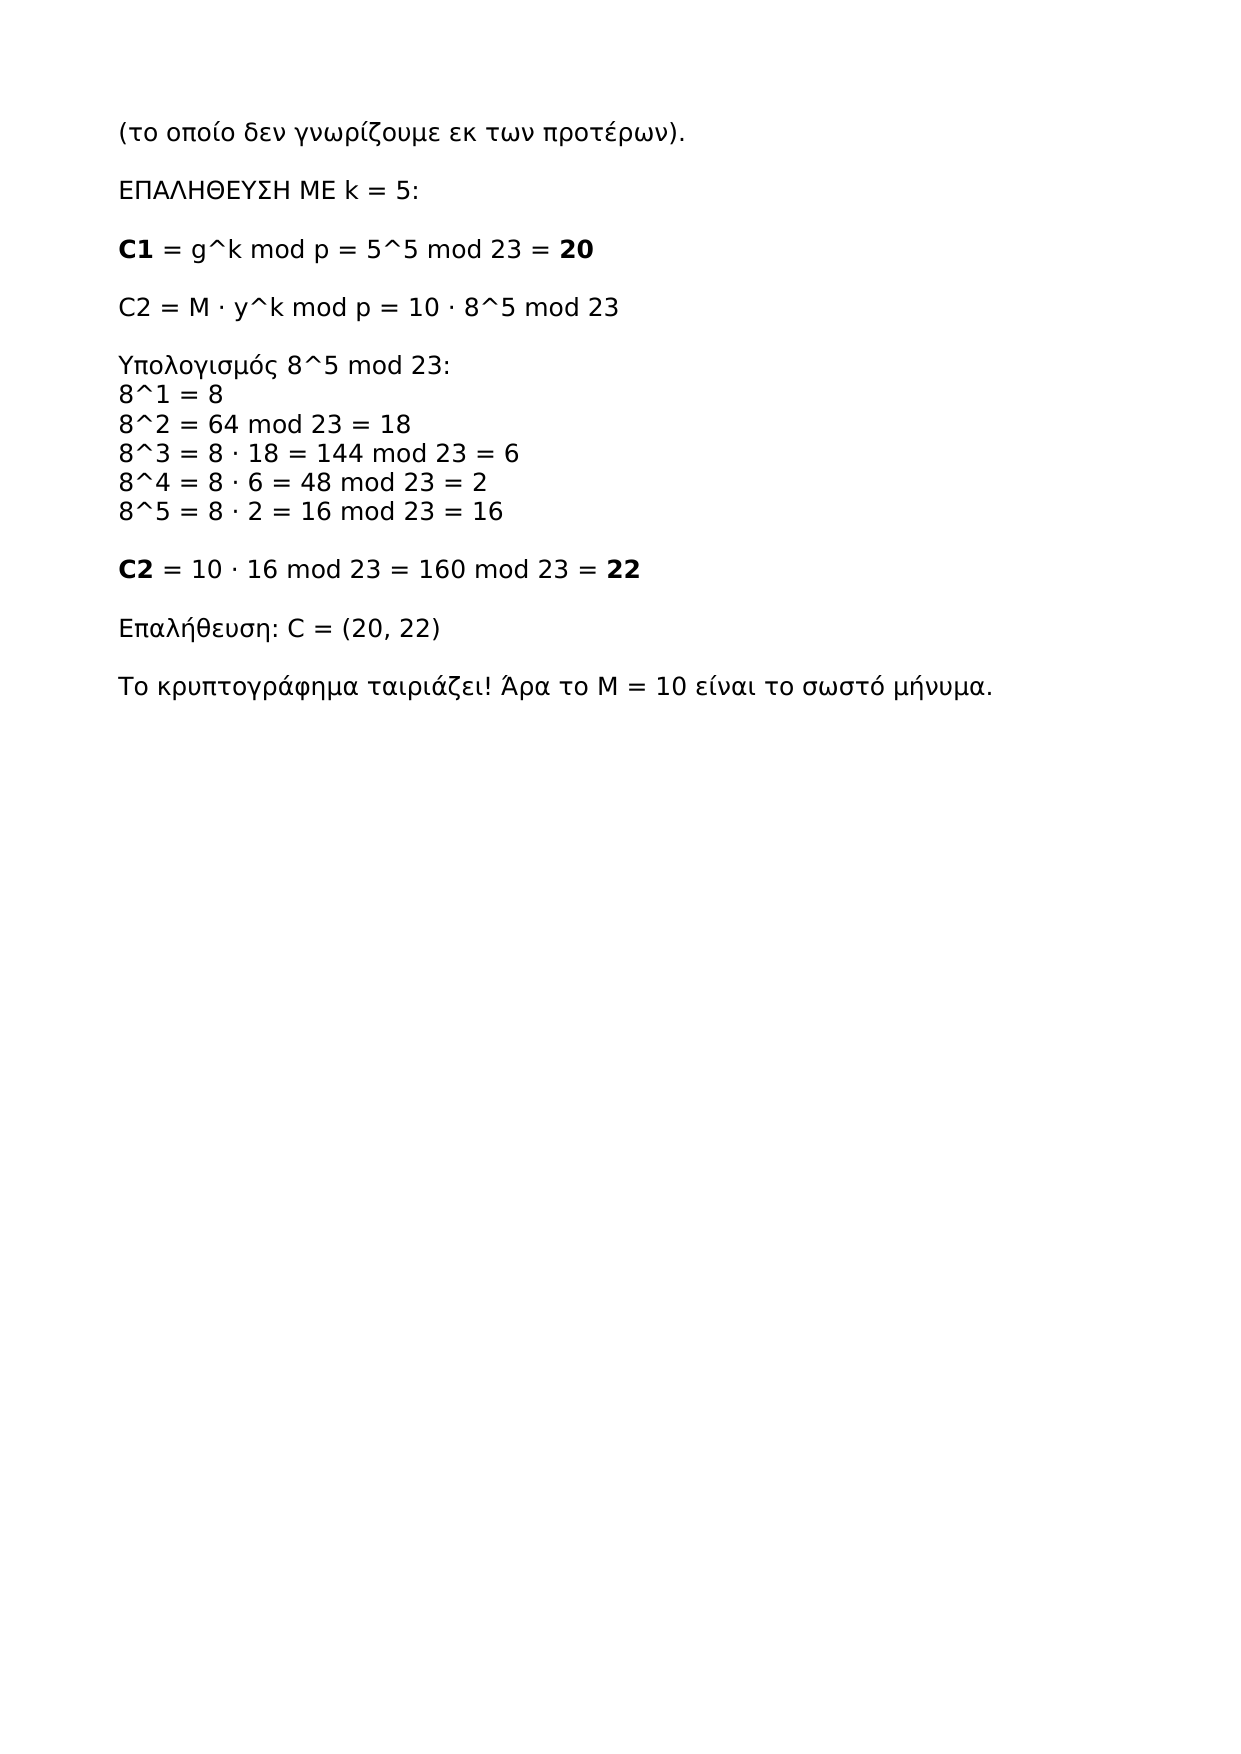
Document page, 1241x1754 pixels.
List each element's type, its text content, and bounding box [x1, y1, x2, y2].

text Υπολογισμός 8^5 mod 23: [118, 351, 1122, 381]
text 8^5 = 8 · 2 = 16 mod 23 = 16 [118, 497, 1122, 526]
text Επαλήθευση: C = (20, 22) [118, 614, 1122, 643]
text 8^2 = 64 mod 23 = 18 [118, 410, 1122, 439]
text C1 = g^k mod p = 5^5 mod 23 = 20 [118, 235, 1122, 264]
text ΕΠΑΛΗΘΕΥΣΗ ΜΕ k = 5: [118, 176, 1122, 206]
text 8^4 = 8 · 6 = 48 mod 23 = 2 [118, 468, 1122, 497]
text (το οποίο δεν γνωρίζουμε εκ των προτέρων). [118, 118, 1122, 147]
text C2 = 10 · 16 mod 23 = 160 mod 23 = 22 [118, 556, 1122, 585]
text C2 = M · y^k mod p = 10 · 8^5 mod 23 [118, 293, 1122, 322]
text 8^3 = 8 · 18 = 144 mod 23 = 6 [118, 439, 1122, 468]
text 8^1 = 8 [118, 381, 1122, 410]
text Το κρυπτογράφημα ταιριάζει! Άρα το M = 10 είναι το σωστό μήνυμα. [118, 672, 1122, 701]
